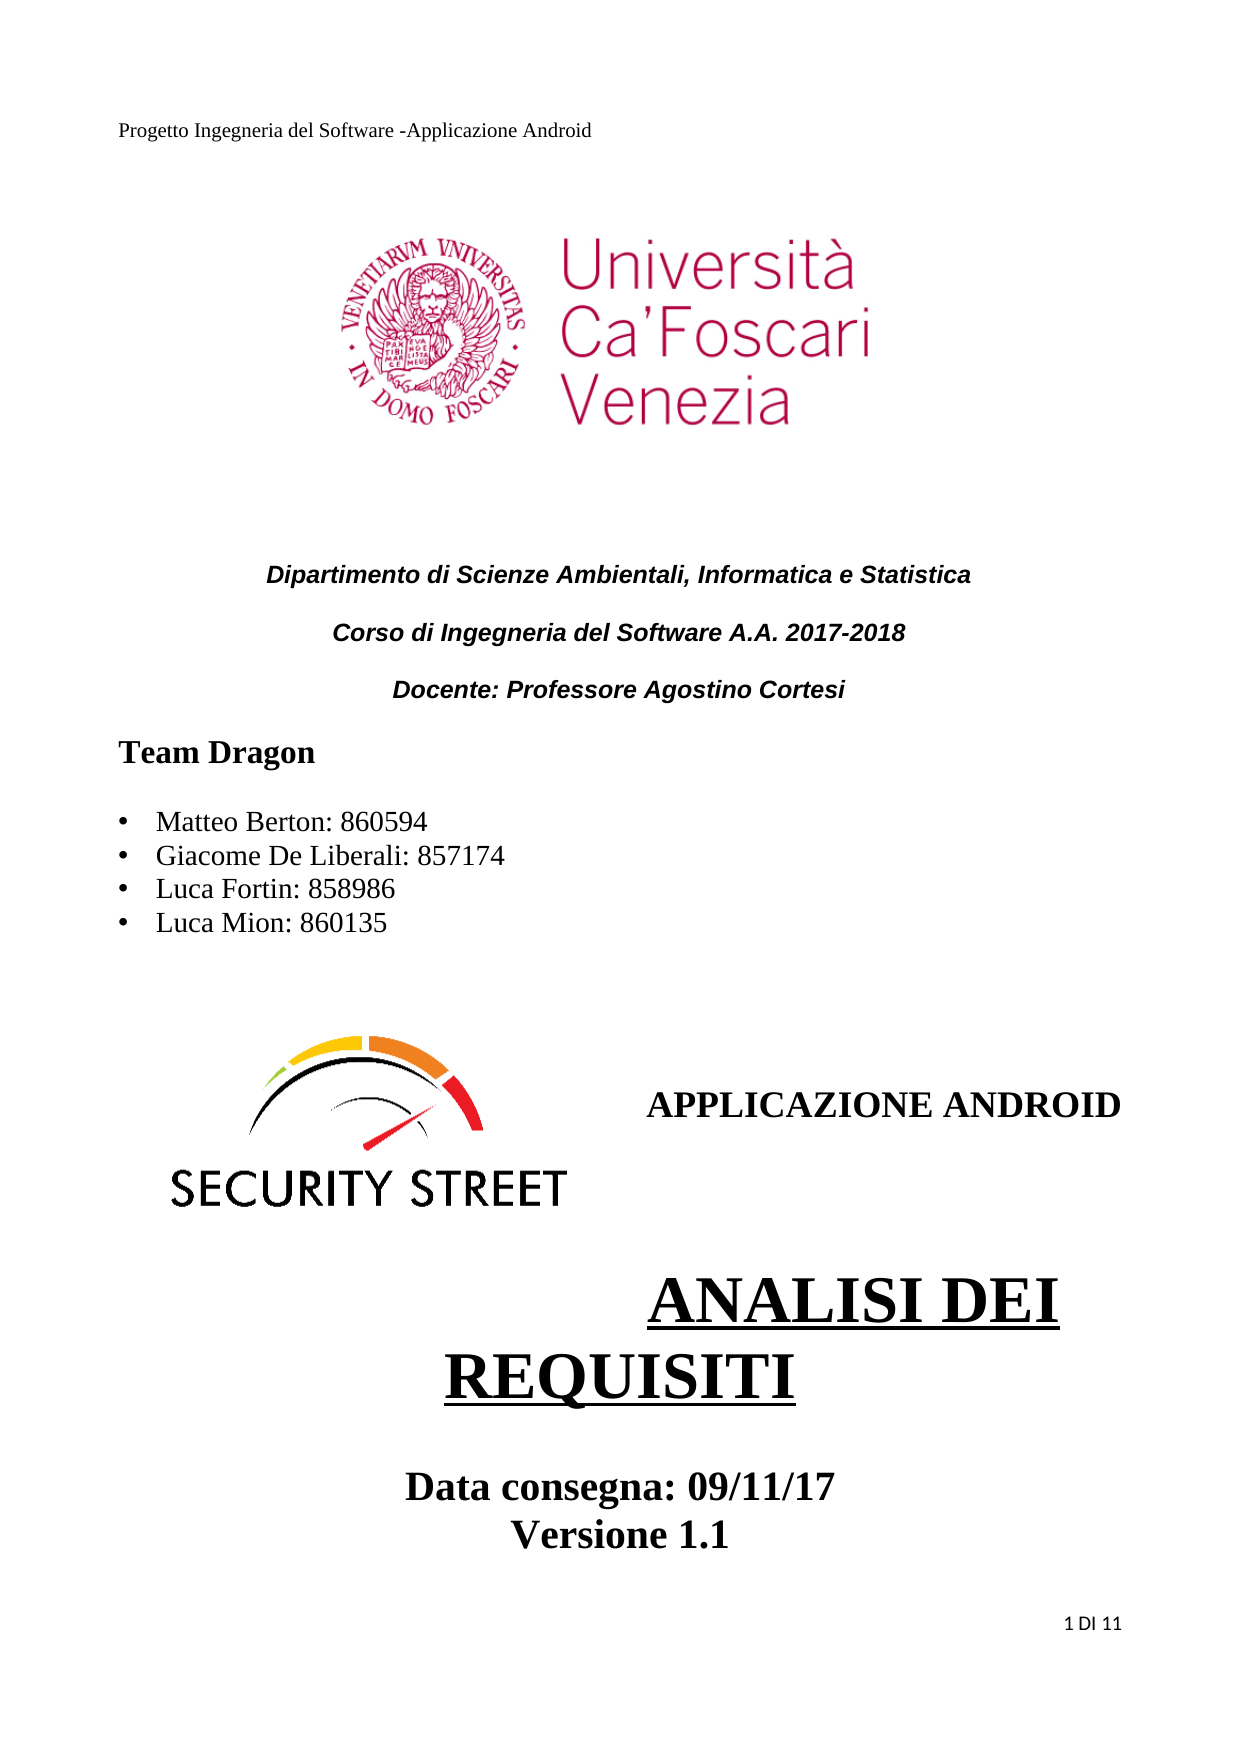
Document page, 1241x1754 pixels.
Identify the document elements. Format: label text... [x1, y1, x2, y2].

text Dipartimento di Scienze Ambientali, Informatica e Statistica [118, 560, 1122, 589]
text Data consegna: 09/11/17 [118, 1461, 1122, 1509]
text Team Dragon [118, 732, 1122, 771]
text [118, 1083, 139, 1126]
text Corso di Ingegneria del Software A.A. 2017-2018 [118, 617, 1122, 646]
list Luca Fortin: 858986 [81, 872, 1122, 905]
list Matteo Berton: 860594 [81, 804, 1122, 838]
text APPLICAZIONE ANDROID [585, 1083, 1122, 1126]
text Versione 1.1 [118, 1509, 1122, 1557]
list Luca Mion: 860135 [81, 905, 1122, 939]
text Docente: Professore Agostino Cortesi [118, 675, 1122, 704]
text ANALISI DEI REQUISITI [118, 1260, 1122, 1413]
list Giacome De Liberali: 857174 [81, 838, 1122, 872]
